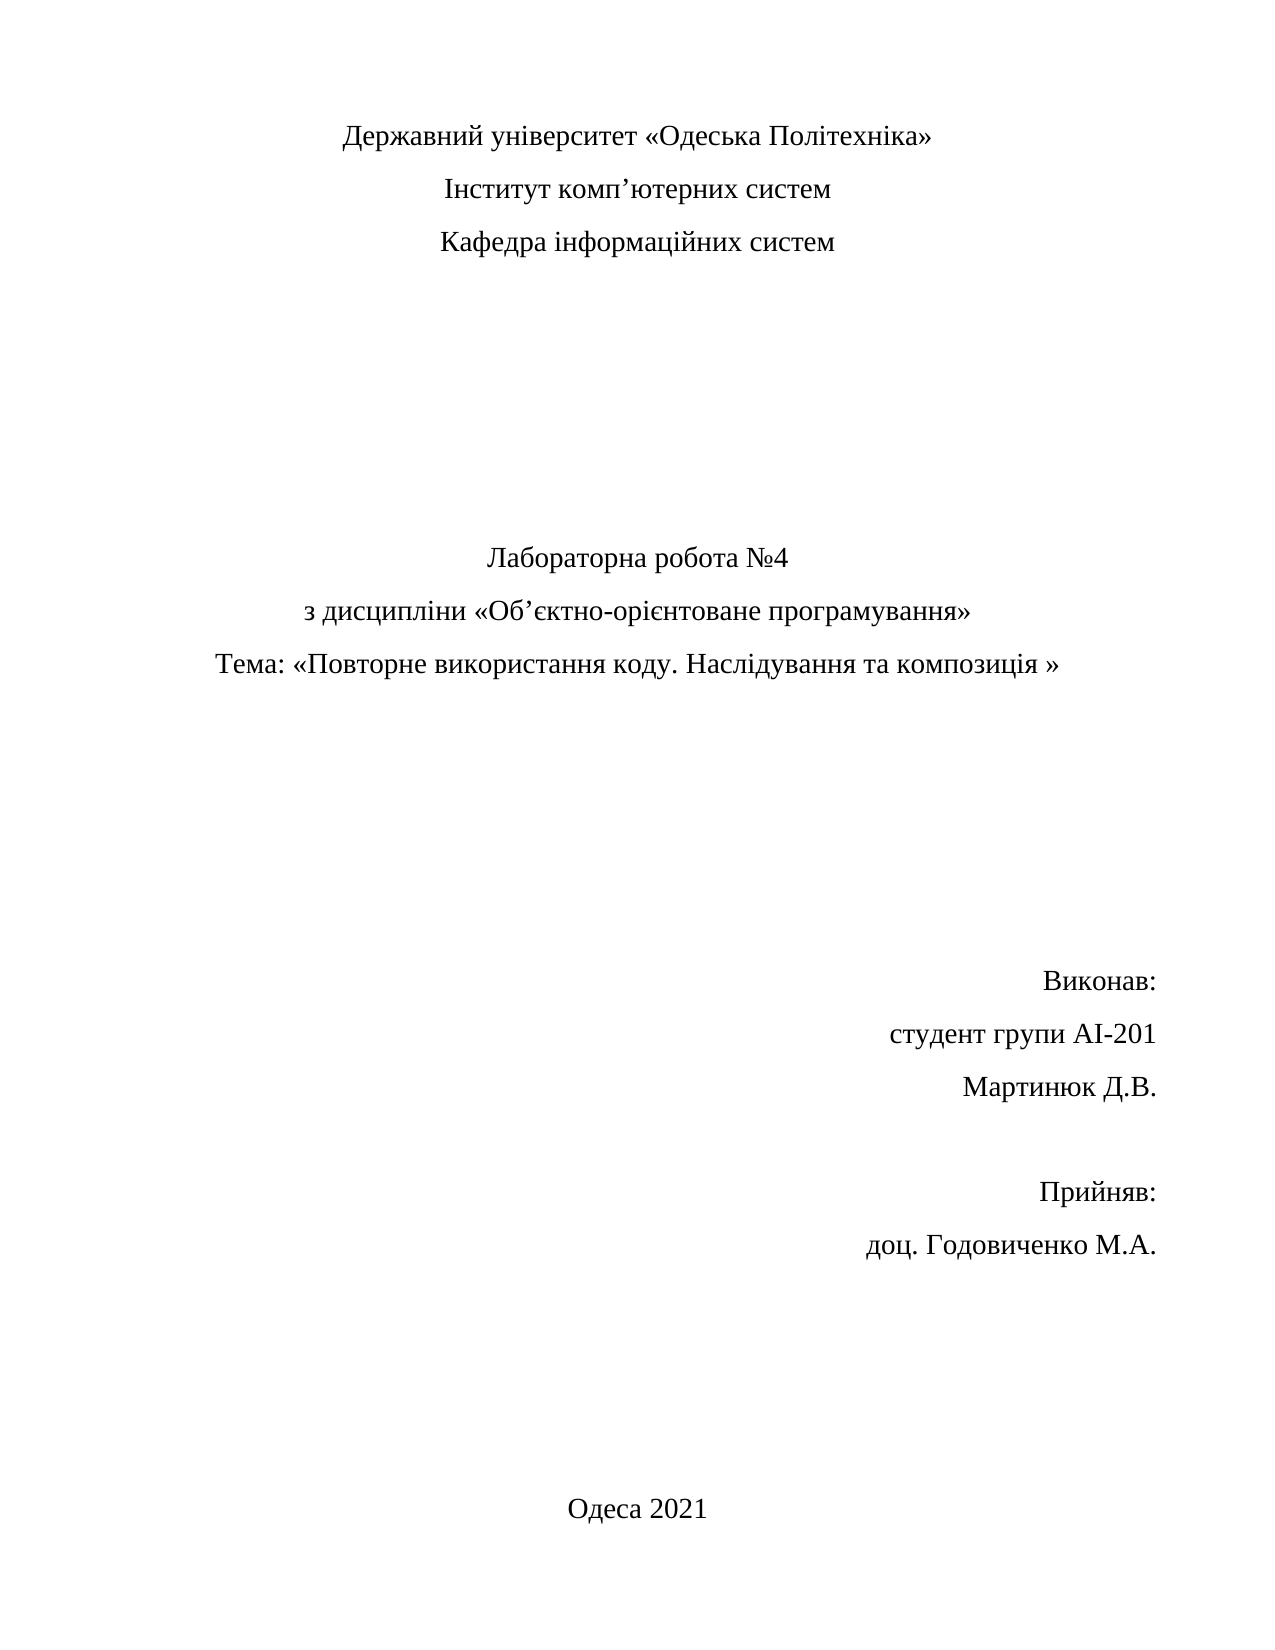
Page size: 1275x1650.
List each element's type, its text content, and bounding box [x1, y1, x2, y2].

text Тема: «Повторне використання коду. Наслідування та композиція » [118, 646, 1157, 680]
text з дисципліни «Об’єктно-орієнтоване програмування» [118, 593, 1157, 627]
text Мартинюк Д.В. [118, 1069, 1157, 1102]
text Лабораторна робота №4 [118, 541, 1157, 574]
text Прийняв: [118, 1174, 1157, 1208]
text Виконав: [118, 963, 1157, 997]
text Кафедра інформаційних систем [118, 224, 1157, 257]
text Інститут комп’ютерних систем [118, 171, 1157, 204]
text студент групи АІ-201 [118, 1016, 1157, 1049]
text Одеса 2021 [118, 1491, 1157, 1525]
text доц. Годовиченко М.А. [118, 1227, 1157, 1261]
text Державний університет «Одеська Політехніка» [118, 118, 1157, 152]
